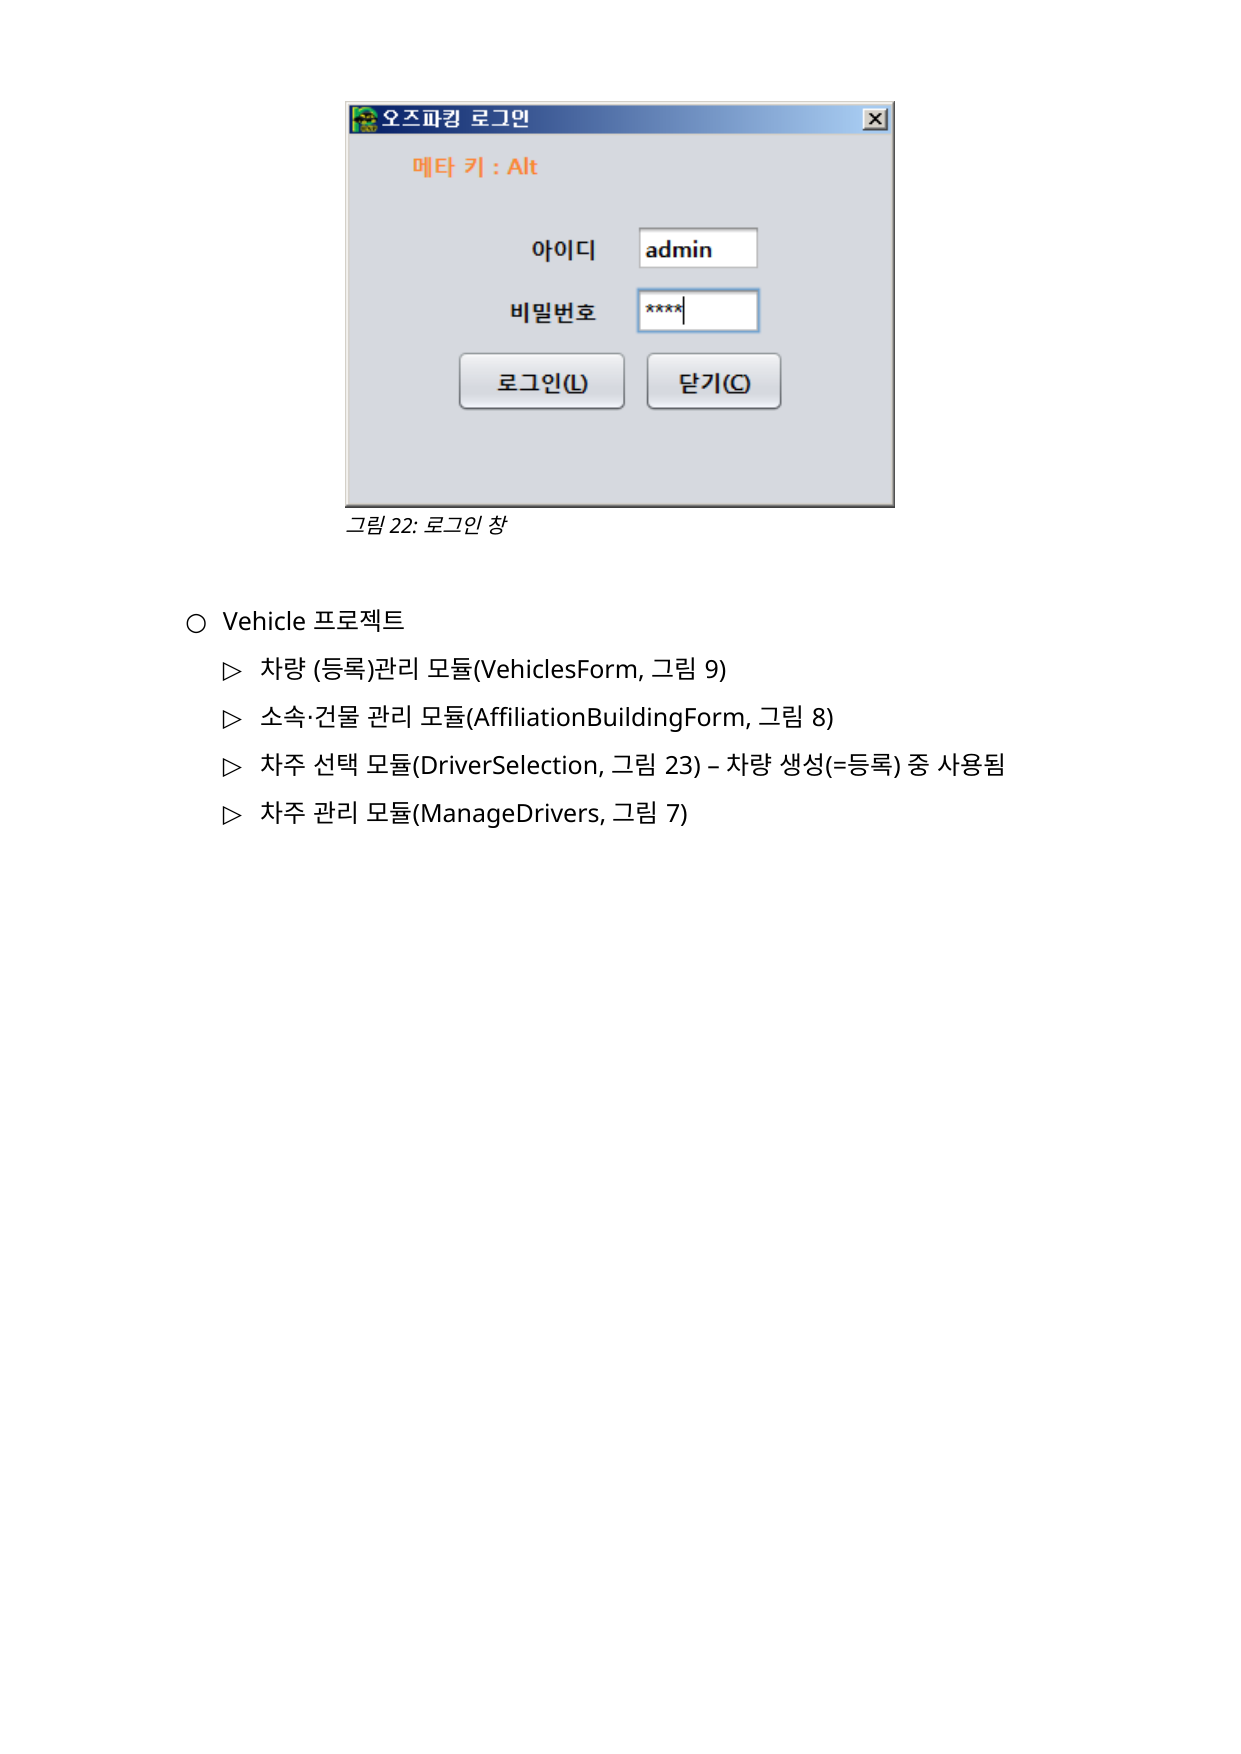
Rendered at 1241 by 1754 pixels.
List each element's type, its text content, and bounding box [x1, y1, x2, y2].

list 차량 (등록)관리 모듈(VehiclesForm, 그림 9) [223, 650, 1134, 686]
picture [345, 101, 895, 508]
list Vehicle 프로젝트 [185, 602, 1134, 638]
list 차주 선택 모듈(DriverSelection, 그림 23) – 차량 생성(=등록) 중 사용됨 [223, 746, 1134, 782]
list 소속⋅건물 관리 모듈(AffiliationBuildingForm, 그림 8) [223, 698, 1134, 734]
list 차주 관리 모듈(ManageDrivers, 그림 7) [223, 794, 1134, 830]
text 그림 22: 로그인 창 [345, 508, 895, 539]
